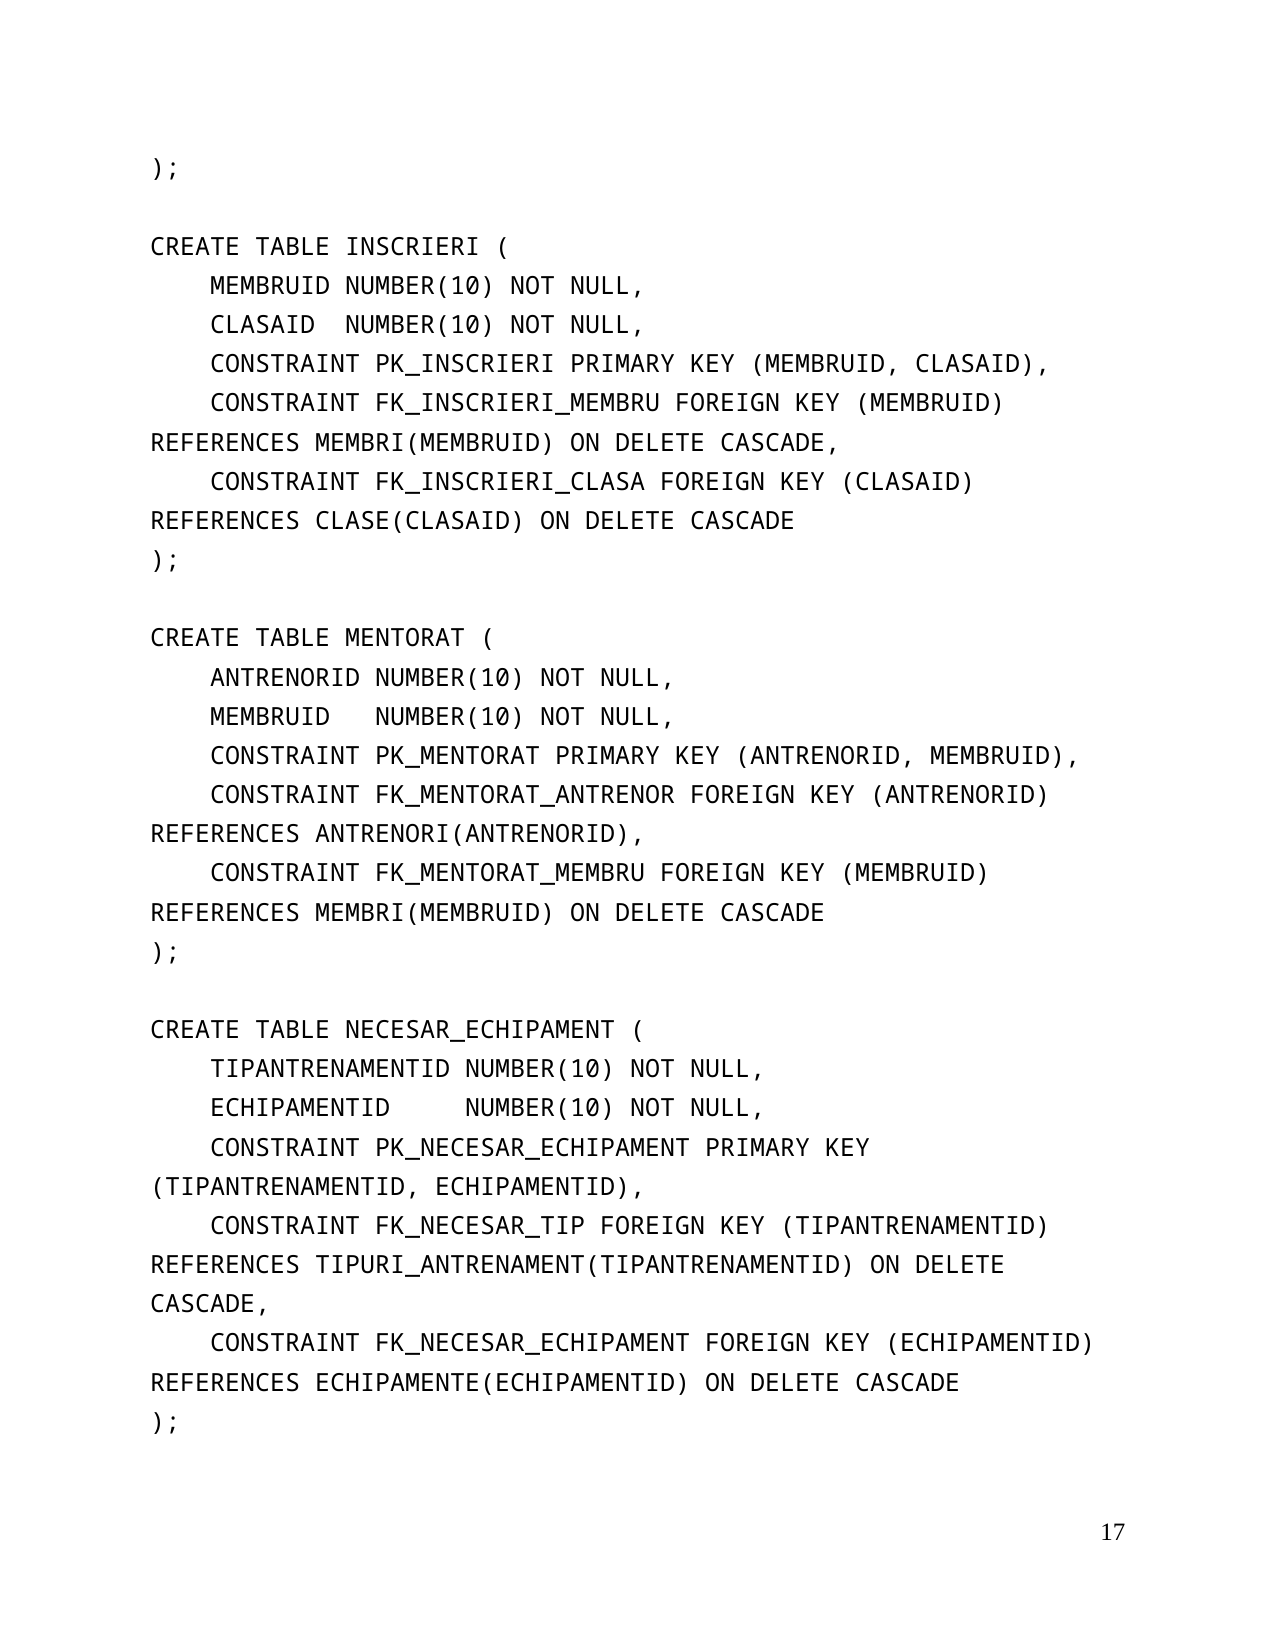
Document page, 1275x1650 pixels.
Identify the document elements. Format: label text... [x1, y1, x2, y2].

text ); CREATE TABLE INSCRIERI ( MEMBRUID NUMBER(10) NOT NULL, CLASAID NUMBER(10) NOT NULL, CONSTRAINT PK_INSCRIERI PRIMARY KEY (MEMBRUID, CLASAID), CONSTRAINT FK_INSCRIERI_MEMBRU FOREIGN KEY (MEMBRUID) REFERENCES MEMBRI(MEMBRUID) ON DELETE CASCADE, CONSTRAINT FK_INSCRIERI_CLASA FOREIGN KEY (CLASAID) REFERENCES CLASE(CLASAID) ON DELETE CASCADE ); CREATE TABLE MENTORAT ( ANTRENORID NUMBER(10) NOT NULL, MEMBRUID NUMBER(10) NOT NULL, CONSTRAINT PK_MENTORAT PRIMARY KEY (ANTRENORID, MEMBRUID), CONSTRAINT FK_MENTORAT_ANTRENOR FOREIGN KEY (ANTRENORID) REFERENCES ANTRENORI(ANTRENORID), CONSTRAINT FK_MENTORAT_MEMBRU FOREIGN KEY (MEMBRUID) REFERENCES MEMBRI(MEMBRUID) ON DELETE CASCADE ); CREATE TABLE NECESAR_ECHIPAMENT ( TIPANTRENAMENTID NUMBER(10) NOT NULL, ECHIPAMENTID NUMBER(10) NOT NULL, CONSTRAINT PK_NECESAR_ECHIPAMENT PRIMARY KEY (TIPANTRENAMENTID, ECHIPAMENTID), CONSTRAINT FK_NECESAR_TIP FOREIGN KEY (TIPANTRENAMENTID) REFERENCES TIPURI_ANTRENAMENT(TIPANTRENAMENTID) ON DELETE CASCADE, CONSTRAINT FK_NECESAR_ECHIPAMENT FOREIGN KEY (ECHIPAMENTID) REFERENCES ECHIPAMENTE(ECHIPAMENTID) ON DELETE CASCADE ); [150, 150, 1125, 1477]
